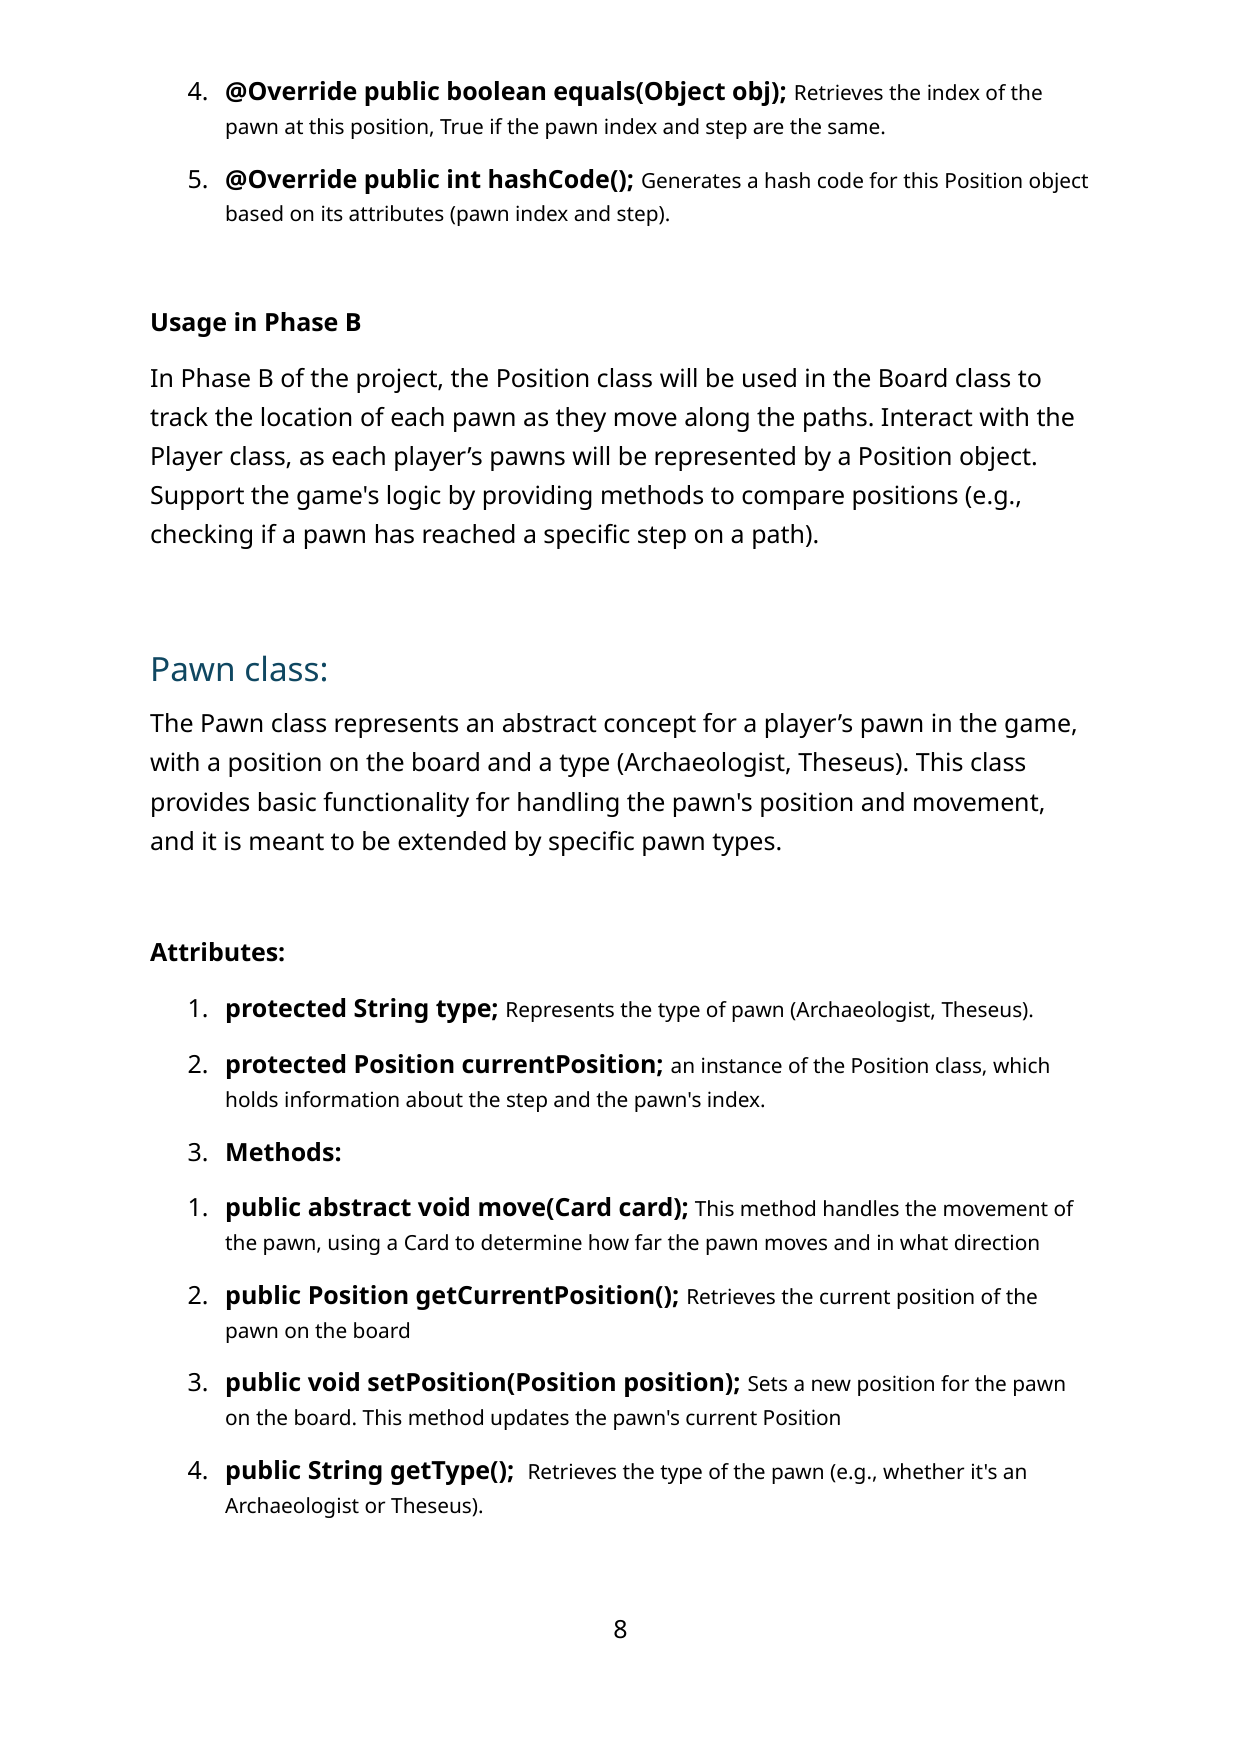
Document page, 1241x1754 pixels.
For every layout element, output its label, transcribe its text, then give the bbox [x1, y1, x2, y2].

list @Override public int hashCode(); Generates a hash code for this Position object based on its attributes (pawn index and step). [187, 161, 1090, 228]
list protected String type; Represents the type of pawn (Archaeologist, Theseus). [187, 991, 1090, 1025]
text In Phase B of the project, the Position class will be used in the Board class to track the location of each pawn as they move along the paths. Interact with the Player class, as each player’s pawns will be represented by a Position object. Support the game's logic by providing methods to compare positions (e.g., checking if a pawn has reached a specific step on a path). [150, 360, 1090, 551]
list protected Position currentPosition; an instance of the Position class, which holds information about the step and the pawn's index. [187, 1047, 1090, 1113]
text The Pawn class represents an abstract concept for a player’s pawn in the game, with a position on the board and a type (Archaeologist, Theseus). This class provides basic functionality for handling the pawn's position and movement, and it is meant to be extended by specific pawn types. [150, 706, 1090, 857]
text Usage in Phase B [150, 304, 1090, 339]
subtitle Pawn class: [150, 645, 1090, 691]
list public String getType(); Retrieves the type of the pawn (e.g., whether it's an Archaeologist or Theseus). [187, 1453, 1090, 1519]
list @Override public boolean equals(Object obj); Retrieves the index of the pawn at this position, True if the pawn index and step are the same. [187, 74, 1090, 140]
list public abstract void move(Card card); This method handles the movement of the pawn, using a Card to determine how far the pawn moves and in what direction [187, 1190, 1090, 1257]
list public Position getCurrentPosition(); Retrieves the current position of the pawn on the board [187, 1278, 1090, 1344]
list Methods: [187, 1134, 1090, 1168]
list public void setPosition(Position position); Sets a new position for the pawn on the board. This method updates the pawn's current Position [187, 1365, 1090, 1432]
text Attributes: [150, 935, 1090, 969]
